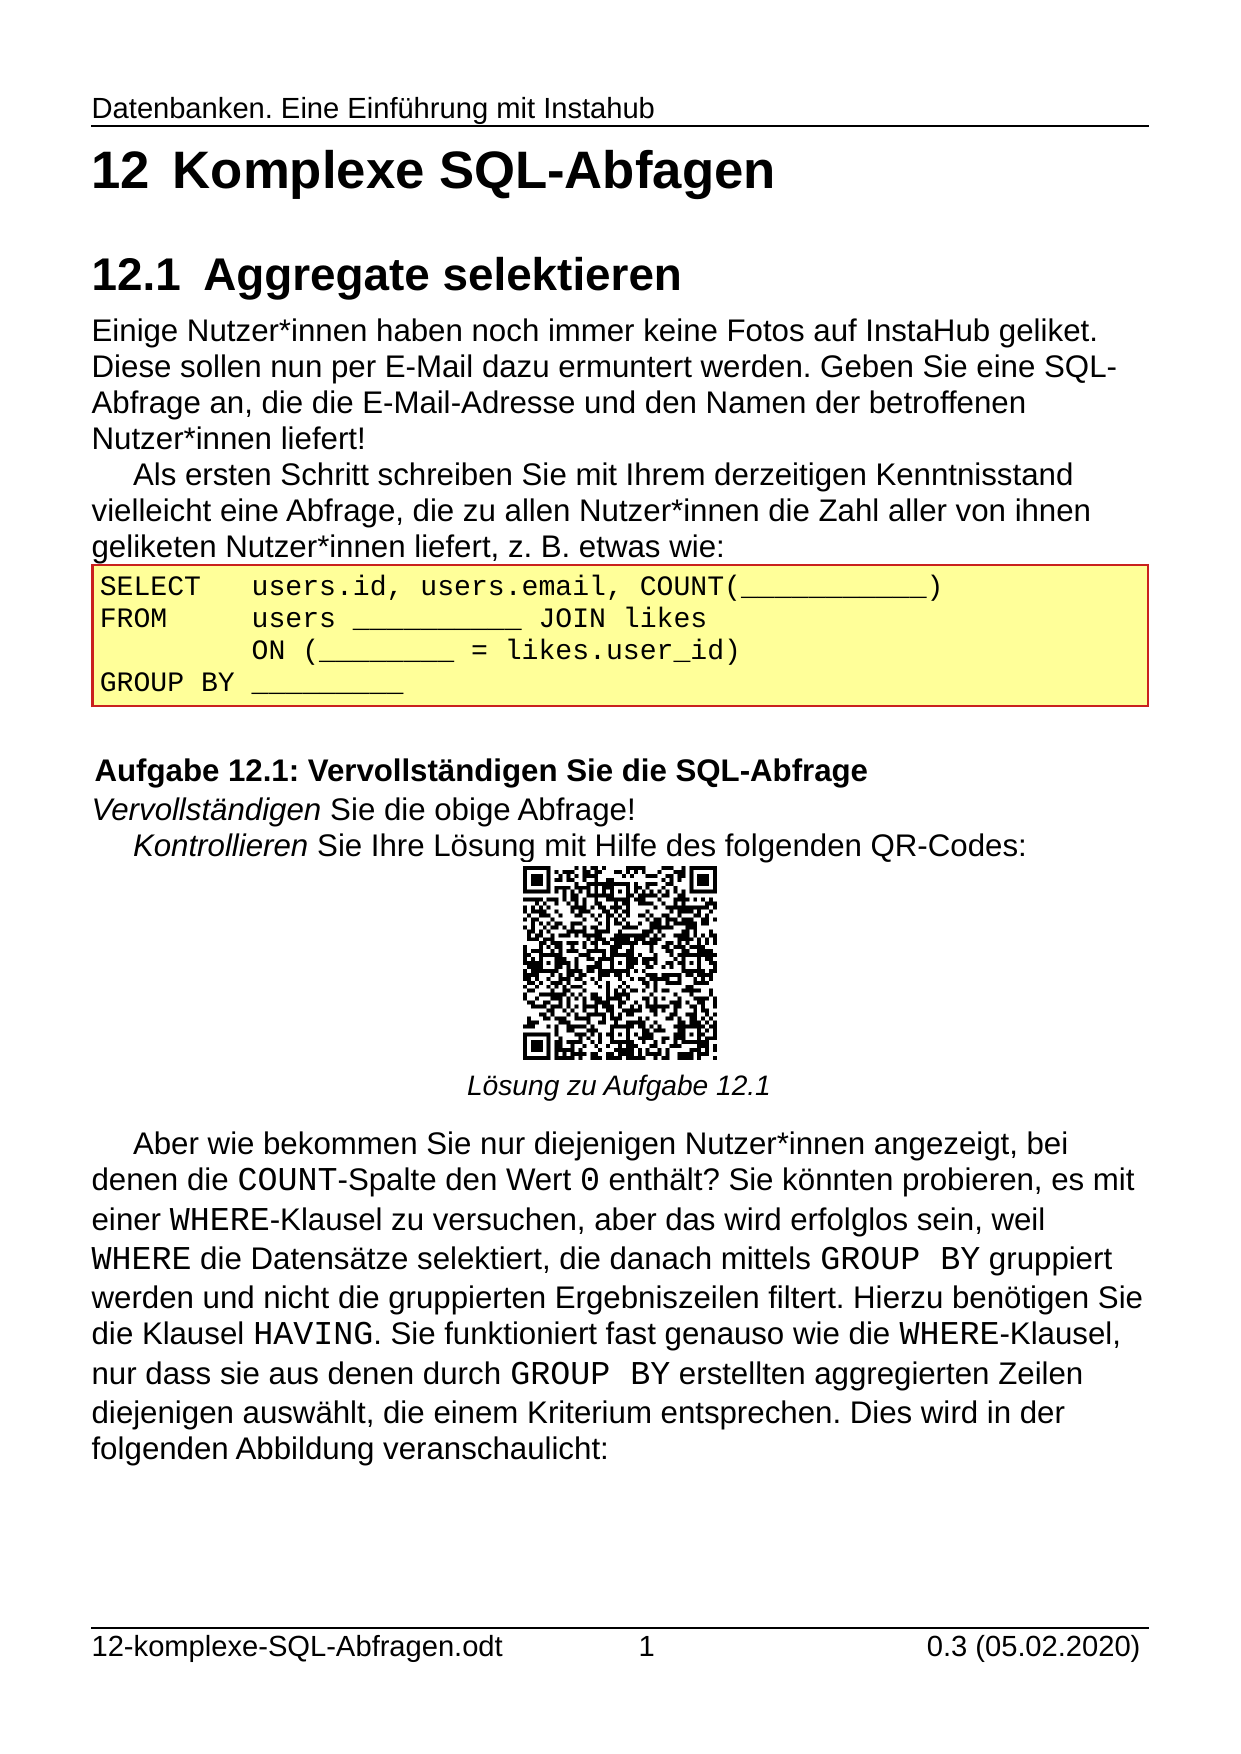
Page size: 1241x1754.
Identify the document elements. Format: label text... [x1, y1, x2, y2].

text Vervollständigen Sie die obige Abfrage! [91, 791, 1149, 827]
text Einige Nutzer*innen haben noch immer keine Fotos auf InstaHub geliket. Diese sollen nun per E-Mail dazu ermuntert werden. Geben Sie eine SQL-Abfrage an, die die E-Mail-Adresse und den Namen der betroffenen Nutzer*innen liefert! [91, 312, 1149, 456]
text GROUP BY _________ [94, 659, 1147, 705]
subtitle Aufgabe 12.1: Vervollständigen Sie die SQL-Abfrage [91, 749, 1149, 791]
subtitle Aggregate selektieren [91, 247, 1149, 300]
text SELECT users.id, users.email, COUNT(___________) [94, 566, 1147, 596]
text Als ersten Schritt schreiben Sie mit Ihrem derzeitigen Kenntnisstand vielleicht eine Abfrage, die zu allen Nutzer*innen die Zahl aller von ihnen geliketen Nutzer*innen liefert, z. B. etwas wie: [91, 456, 1149, 564]
text Aber wie bekommen Sie nur diejenigen Nutzer*innen angezeigt, bei denen die COUNT-Spalte den Wert 0 enthält? Sie könnten probieren, es mit einer WHERE-Klausel zu versuchen, aber das wird erfolglos sein, weil WHERE die Datensätze selektiert, die danach mittels GROUP BY gruppiert werden und nicht die gruppierten Ergebniszeilen filtert. Hierzu benötigen Sie die Klausel HAVING. Sie funktioniert fast genauso wie die WHERE-Klausel, nur dass sie aus denen durch GROUP BY erstellten aggregierten Zeilen diejenigen auswählt, die einem Kriterium entsprechen. Dies wird in der folgenden Abbildung veranschaulicht: [91, 1125, 1149, 1466]
text Kontrollieren Sie Ihre Lösung mit Hilfe des folgenden QR-Codes: [91, 827, 1149, 862]
subtitle Komplexe SQL-Abfagen [91, 139, 1149, 199]
text Lösung zu Aufgabe 12.1 [91, 1069, 1149, 1101]
text ON (________ = likes.user_id) [94, 628, 1147, 659]
picture [519, 862, 721, 1064]
text FROM users __________ JOIN likes [94, 596, 1147, 628]
